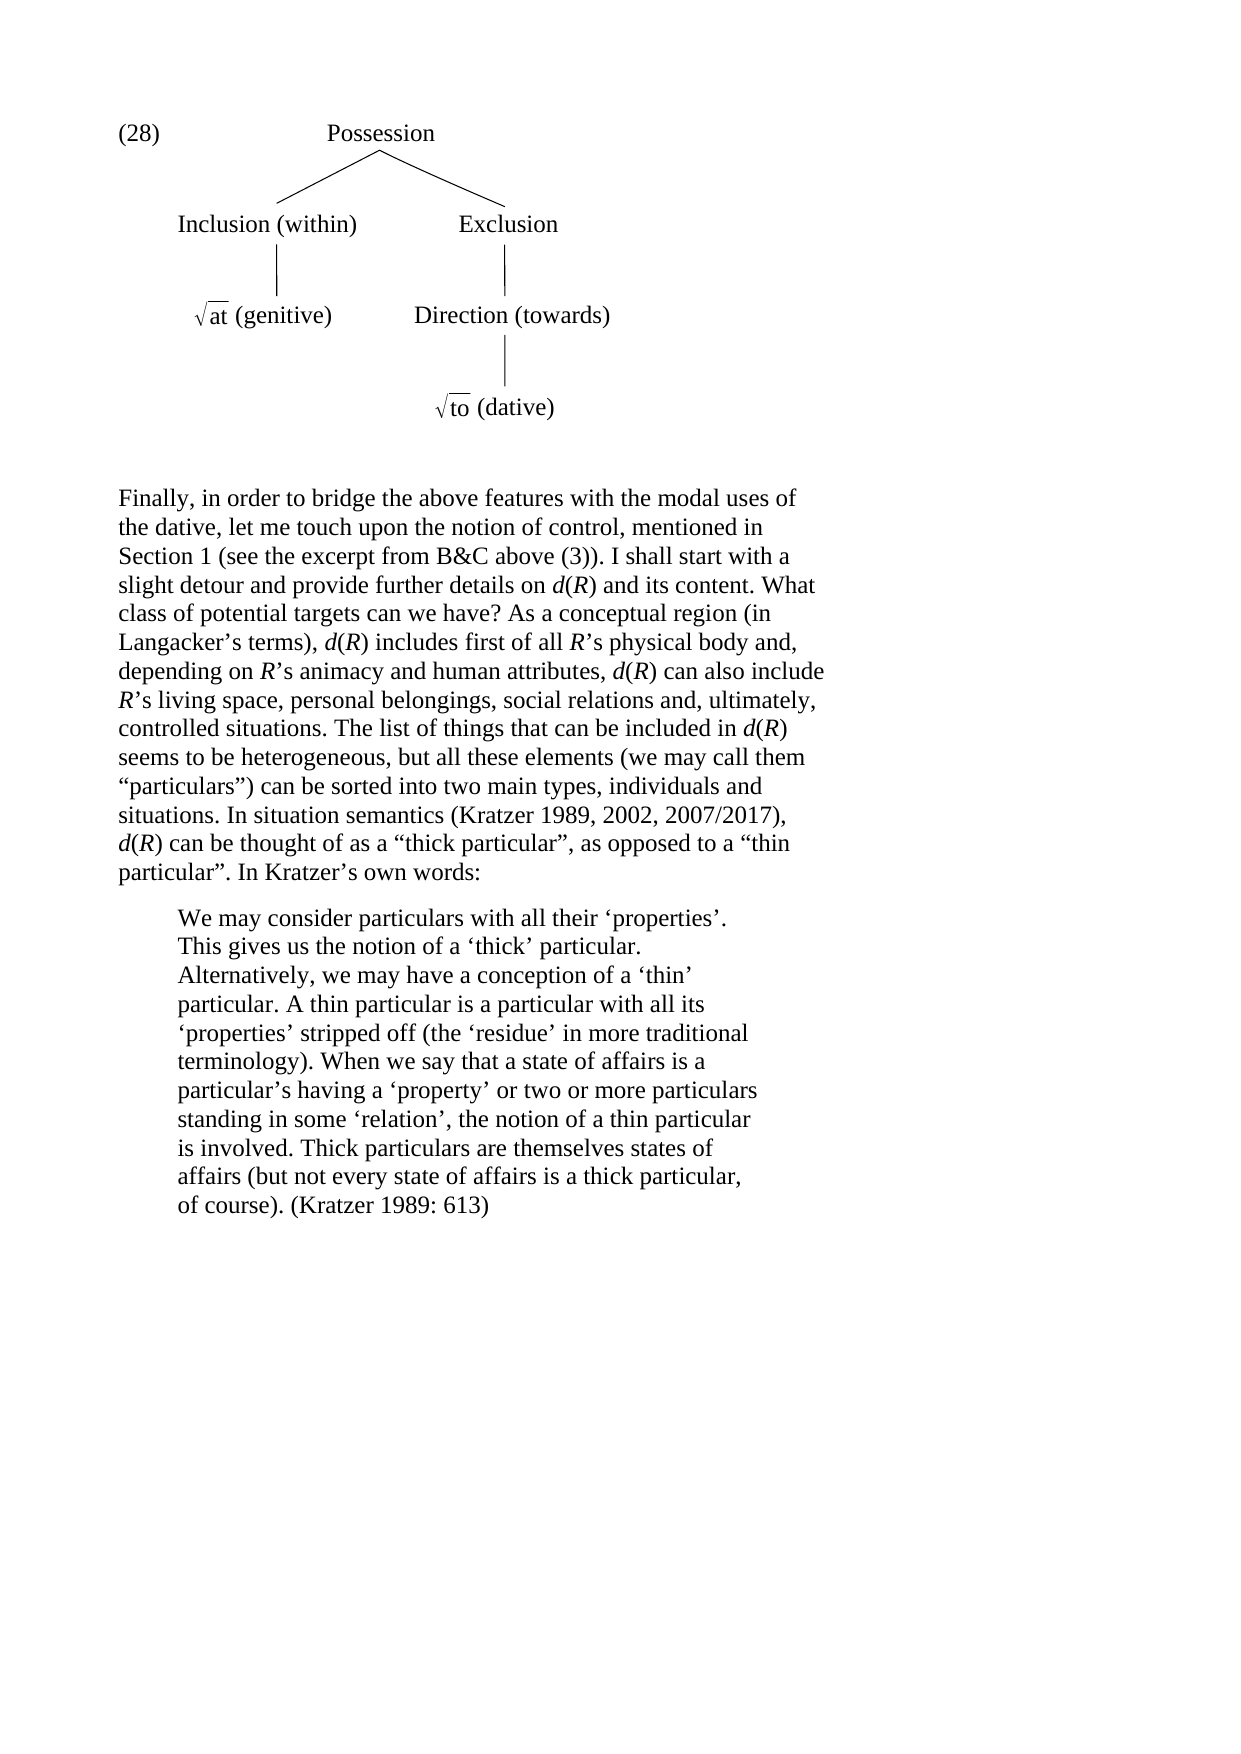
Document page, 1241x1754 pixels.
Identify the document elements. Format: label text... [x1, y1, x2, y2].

text (28) Possession [118, 118, 827, 147]
text (genitive) Direction (towards) [118, 300, 827, 329]
text We may consider particulars with all their ‘properties’. This gives us the notion of a ‘thick’ particular. Alternatively, we may have a conception of a ‘thin’ particular. A thin particular is a particular with all its ‘properties’ stripped off (the ‘residue’ in more traditional terminology). When we say that a state of affairs is a particular’s having a ‘property’ or two or more particulars standing in some ‘relation’, the notion of a thin particular is involved. Thick particulars are themselves states of affairs (but not every state of affairs is a thick particular, of course). (Kratzer 1989: 613) [177, 903, 768, 1219]
text Finally, in order to bridge the above features with the modal uses of the dative, let me touch upon the notion of control, mentioned in Section 1 (see the excerpt from B&C above (3)). I shall start with a slight detour and provide further details on d(R) and its content. What class of potential targets can we have? As a conceptual region (in Langacker’s terms), d(R) includes first of all R’s physical body and, depending on R’s animacy and human attributes, d(R) can also include R’s living space, personal belongings, social relations and, ultimately, controlled situations. The list of things that can be included in d(R) seems to be heterogeneous, but all these elements (we may call them “particulars”) can be sorted into two main types, individuals and situations. In situation semantics (Kratzer 1989, 2002, 2007/2017), d(R) can be thought of as a “thick particular”, as opposed to a “thin particular”. In Kratzer’s own words: [118, 483, 827, 886]
text Inclusion (within) Exclusion [118, 209, 827, 238]
text (dative) [118, 392, 827, 421]
